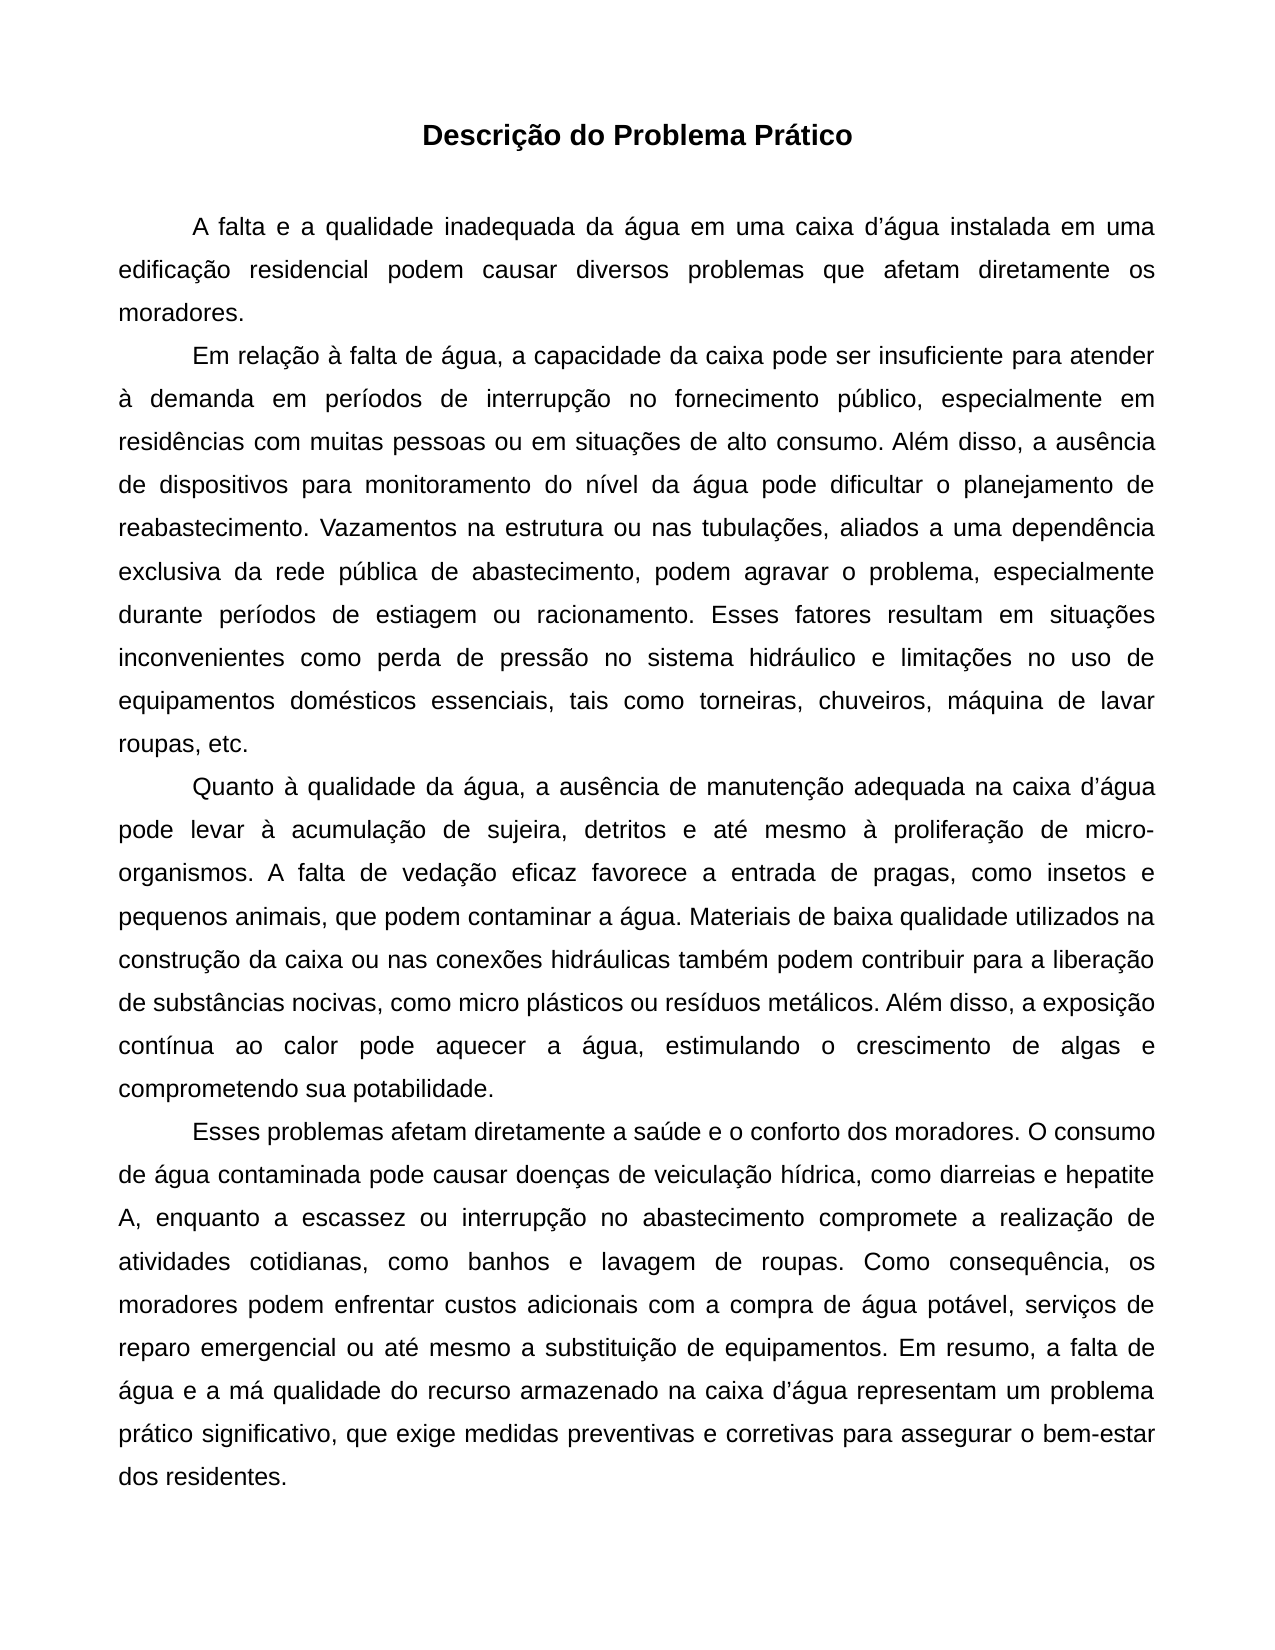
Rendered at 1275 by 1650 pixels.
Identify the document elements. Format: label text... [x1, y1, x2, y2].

text Esses problemas afetam diretamente a saúde e o conforto dos moradores. O consumo de água contaminada pode causar doenças de veiculação hídrica, como diarreias e hepatite A, enquanto a escassez ou interrupção no abastecimento compromete a realização de atividades cotidianas, como banhos e lavagem de roupas. Como consequência, os moradores podem enfrentar custos adicionais com a compra de água potável, serviços de reparo emergencial ou até mesmo a substituição de equipamentos. Em resumo, a falta de água e a má qualidade do recurso armazenado na caixa d’água representam um problema prático significativo, que exige medidas preventivas e corretivas para assegurar o bem-estar dos residentes. [118, 1117, 1157, 1491]
text A falta e a qualidade inadequada da água em uma caixa d’água instalada em uma edificação residencial podem causar diversos problemas que afetam diretamente os moradores. [118, 212, 1157, 327]
text Descrição do Problema Prático [118, 118, 1157, 152]
text Em relação à falta de água, a capacidade da caixa pode ser insuficiente para atender à demanda em períodos de interrupção no fornecimento público, especialmente em residências com muitas pessoas ou em situações de alto consumo. Além disso, a ausência de dispositivos para monitoramento do nível da água pode dificultar o planejamento de reabastecimento. Vazamentos na estrutura ou nas tubulações, aliados a uma dependência exclusiva da rede pública de abastecimento, podem agravar o problema, especialmente durante períodos de estiagem ou racionamento. Esses fatores resultam em situações inconvenientes como perda de pressão no sistema hidráulico e limitações no uso de equipamentos domésticos essenciais, tais como torneiras, chuveiros, máquina de lavar roupas, etc. [118, 341, 1157, 758]
text Quanto à qualidade da água, a ausência de manutenção adequada na caixa d’água pode levar à acumulação de sujeira, detritos e até mesmo à proliferação de micro-organismos. A falta de vedação eficaz favorece a entrada de pragas, como insetos e pequenos animais, que podem contaminar a água. Materiais de baixa qualidade utilizados na construção da caixa ou nas conexões hidráulicas também podem contribuir para a liberação de substâncias nocivas, como micro plásticos ou resíduos metálicos. Além disso, a exposição contínua ao calor pode aquecer a água, estimulando o crescimento de algas e comprometendo sua potabilidade. [118, 772, 1157, 1103]
